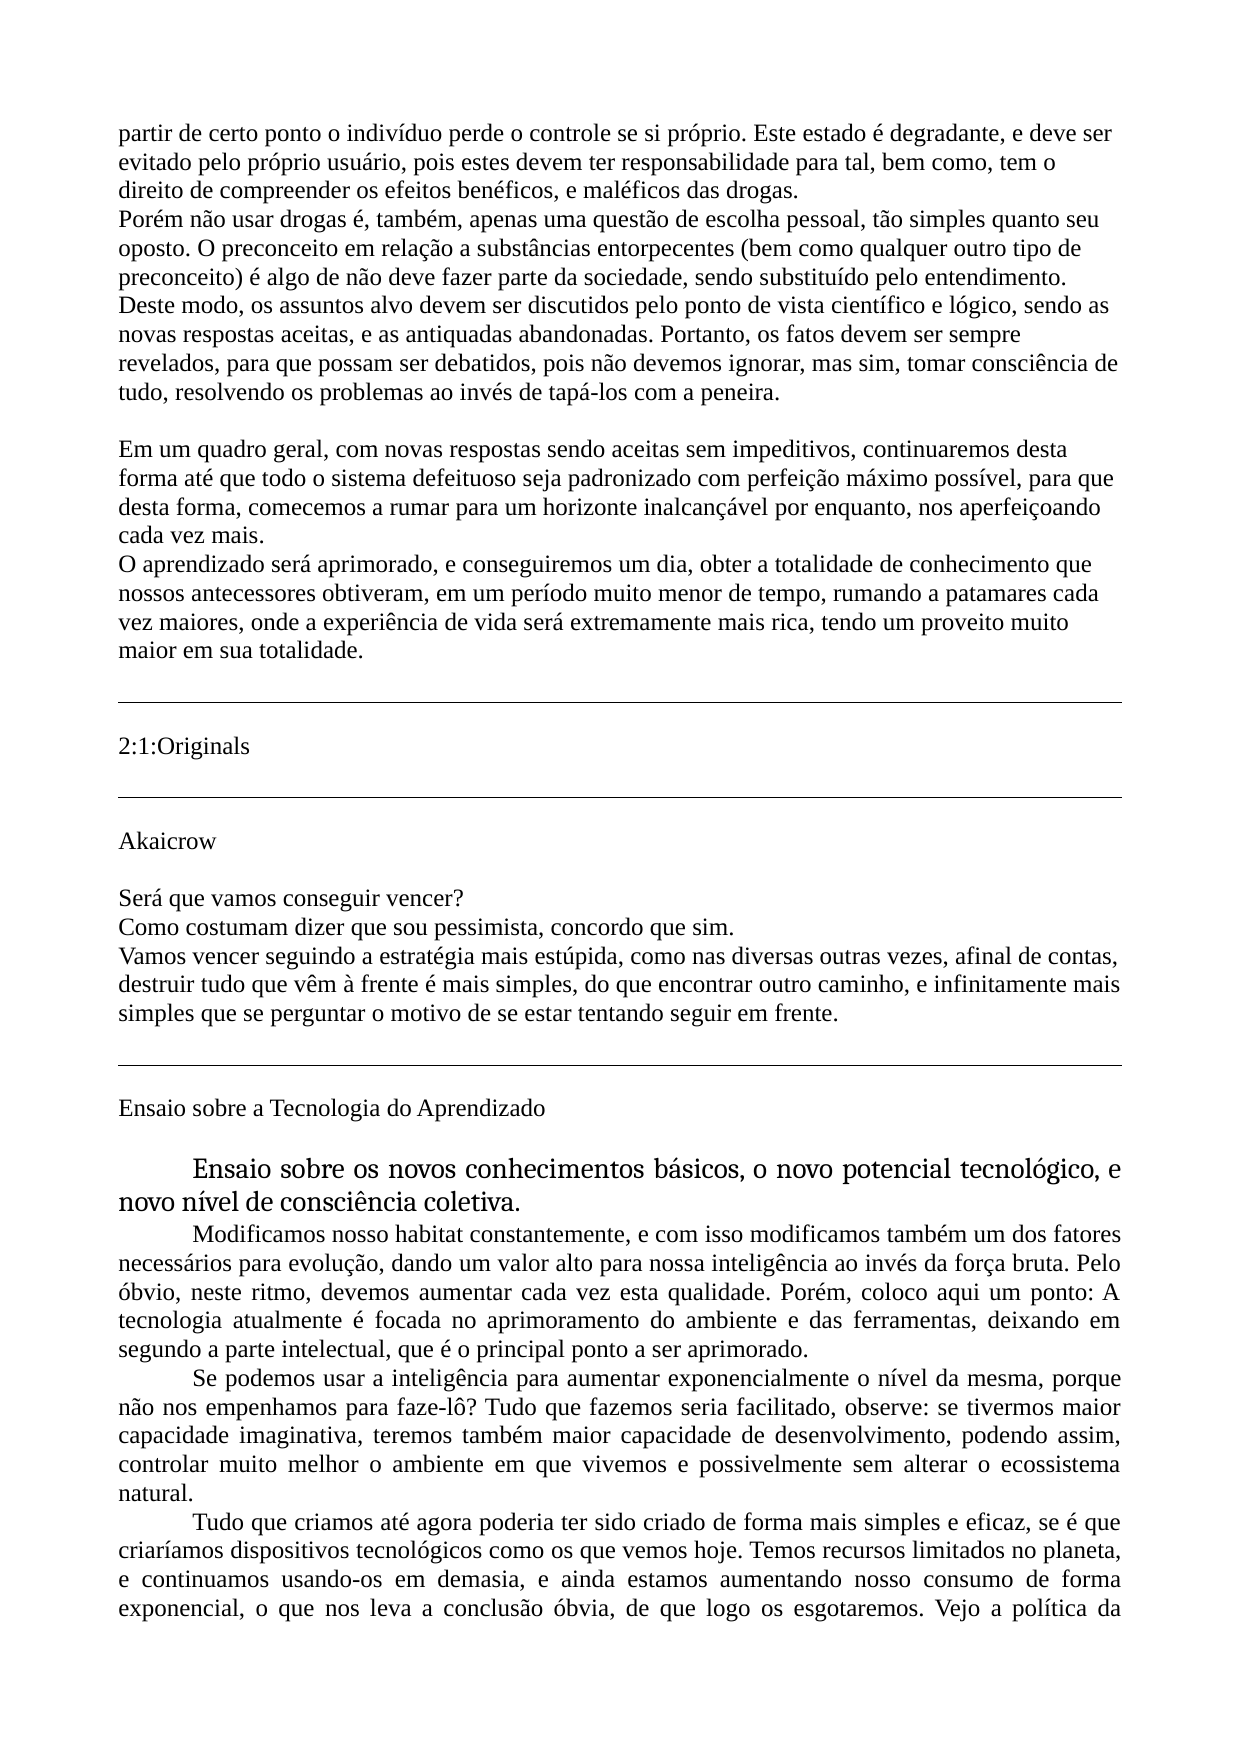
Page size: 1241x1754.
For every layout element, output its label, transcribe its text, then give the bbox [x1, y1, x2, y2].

text Ensaio sobre a Tecnologia do Aprendizado [118, 1093, 1122, 1122]
text Em um quadro geral, com novas respostas sendo aceitas sem impeditivos, continuaremos desta forma até que todo o sistema defeituoso seja padronizado com perfeição máximo possível, para que desta forma, comecemos a rumar para um horizonte inalcançável por enquanto, nos aperfeiçoando cada vez mais. O aprendizado será aprimorado, e conseguiremos um dia, obter a totalidade de conhecimento que nossos antecessores obtiveram, em um período muito menor de tempo, rumando a patamares cada vez maiores, onde a experiência de vida será extremamente mais rica, tendo um proveito muito maior em sua totalidade. [118, 434, 1122, 664]
text Modificamos nosso habitat constantemente, e com isso modificamos também um dos fatores necessários para evolução, dando um valor alto para nossa inteligência ao invés da força bruta. Pelo óbvio, neste ritmo, devemos aumentar cada vez esta qualidade. Porém, coloco aqui um ponto: A tecnologia atualmente é focada no aprimoramento do ambiente e das ferramentas, deixando em segundo a parte intelectual, que é o principal ponto a ser aprimorado. Se podemos usar a inteligência para aumentar exponencialmente o nível da mesma, porque não nos empenhamos para faze-lô? Tudo que fazemos seria facilitado, observe: se tivermos maior capacidade imaginativa, teremos também maior capacidade de desenvolvimento, podendo assim, controlar muito melhor o ambiente em que vivemos e possivelmente sem alterar o ecossistema natural. Tudo que criamos até agora poderia ter sido criado de forma mais simples e eficaz, se é que criaríamos dispositivos tecnológicos como os que vemos hoje. Temos recursos limitados no planeta, e continuamos usando-os em demasia, e ainda estamos aumentando nosso consumo de forma exponencial, o que nos leva a conclusão óbvia, de que logo os esgotaremos. Vejo a política da [118, 1219, 1122, 1622]
text 2:1:Originals [118, 731, 1122, 759]
text partir de certo ponto o indivíduo perde o controle se si próprio. Este estado é degradante, e deve ser evitado pelo próprio usuário, pois estes devem ter responsabilidade para tal, bem como, tem o direito de compreender os efeitos benéficos, e maléficos das drogas. Porém não usar drogas é, também, apenas uma questão de escolha pessoal, tão simples quanto seu oposto. O preconceito em relação a substâncias entorpecentes (bem como qualquer outro tipo de preconceito) é algo de não deve fazer parte da sociedade, sendo substituído pelo entendimento. Deste modo, os assuntos alvo devem ser discutidos pelo ponto de vista científico e lógico, sendo as novas respostas aceitas, e as antiquadas abandonadas. Portanto, os fatos devem ser sempre revelados, para que possam ser debatidos, pois não devemos ignorar, mas sim, tomar consciência de tudo, resolvendo os problemas ao invés de tapá-los com a peneira. [118, 118, 1122, 406]
text Será que vamos conseguir vencer? Como costumam dizer que sou pessimista, concordo que sim. Vamos vencer seguindo a estratégia mais estúpida, como nas diversas outras vezes, afinal de contas, destruir tudo que vêm à frente é mais simples, do que encontrar outro caminho, e infinitamente mais simples que se perguntar o motivo de se estar tentando seguir em frente. [118, 883, 1122, 1027]
text Akaicrow [118, 826, 1122, 854]
text Ensaio sobre os novos conhecimentos básicos, o novo potencial tecnológico, e novo nível de consciência coletiva. [118, 1151, 1122, 1219]
